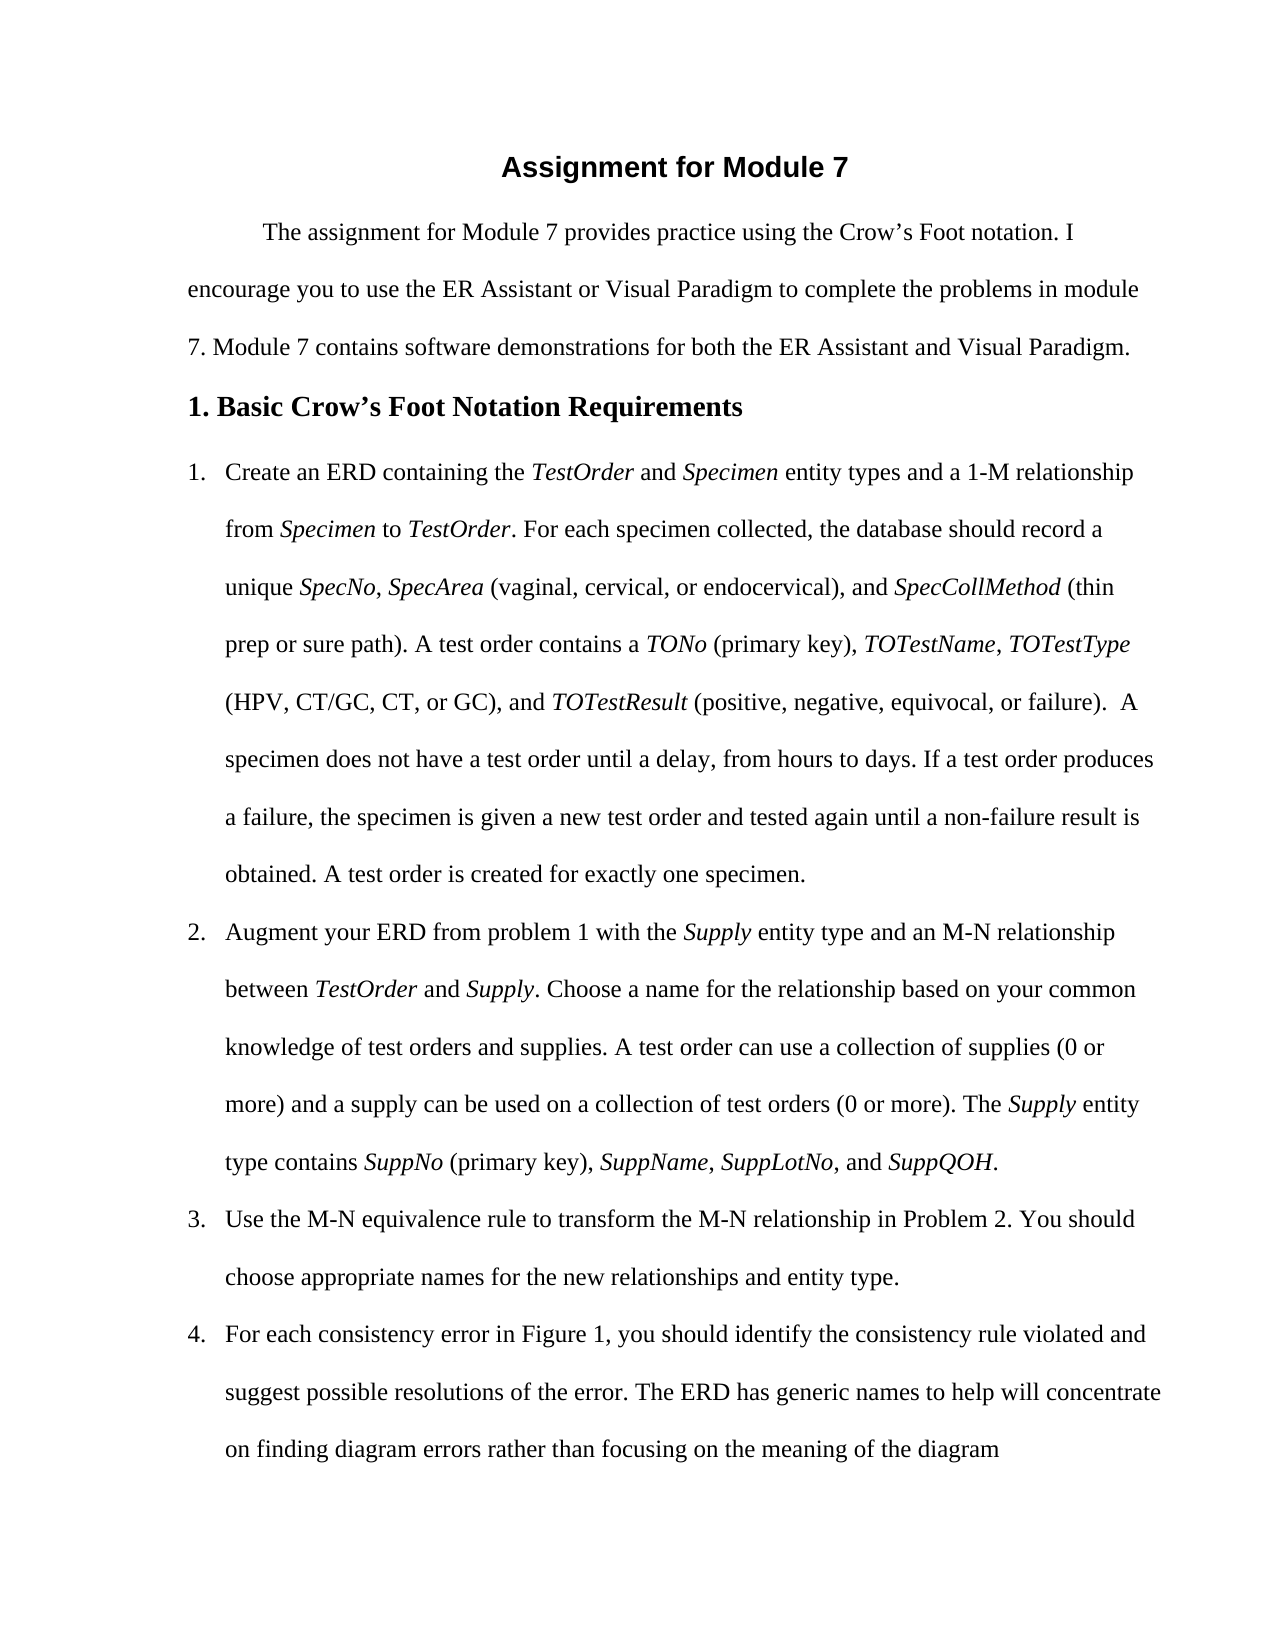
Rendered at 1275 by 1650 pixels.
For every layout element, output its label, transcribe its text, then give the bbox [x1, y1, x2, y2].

list Augment your ERD from problem 1 with the Supply entity type and an M-N relationship between TestOrder and Supply. Choose a name for the relationship based on your common knowledge of test orders and supplies. A test order can use a collection of supplies (0 or more) and a supply can be used on a collection of test orders (0 or more). The Supply entity type contains SuppNo (primary key), SuppName, SuppLotNo, and SuppQOH. [187, 917, 1162, 1175]
list Create an ERD containing the TestOrder and Specimen entity types and a 1-M relationship from Specimen to TestOrder. For each specimen collected, the database should record a unique SpecNo, SpecArea (vaginal, cervical, or endocervical), and SpecCollMethod (thin prep or sure path). A test order contains a TONo (primary key), TOTestName, TOTestType (HPV, CT/GC, CT, or GC), and TOTestResult (positive, negative, equivocal, or failure). A specimen does not have a test order until a delay, from hours to days. If a test order produces a failure, the specimen is given a new test order and tested again until a non-failure result is obtained. A test order is created for exactly one specimen. [187, 457, 1162, 888]
list Use the M-N equivalence rule to transform the M-N relationship in Problem 2. You should choose appropriate names for the new relationships and entity type. [187, 1204, 1162, 1290]
text The assignment for Module 7 provides practice using the Crow’s Foot notation. I encourage you to use the ER Assistant or Visual Paradigm to complete the problems in module 7. Module 7 contains software demonstrations for both the ER Assistant and Visual Paradigm. [187, 217, 1162, 361]
text 1. Basic Crow’s Foot Notation Requirements [187, 389, 1162, 423]
subtitle Assignment for Module 7 [187, 150, 1162, 183]
list For each consistency error in Figure 1, you should identify the consistency rule violated and suggest possible resolutions of the error. The ERD has generic names to help will concentrate on finding diagram errors rather than focusing on the meaning of the diagram [187, 1319, 1162, 1463]
